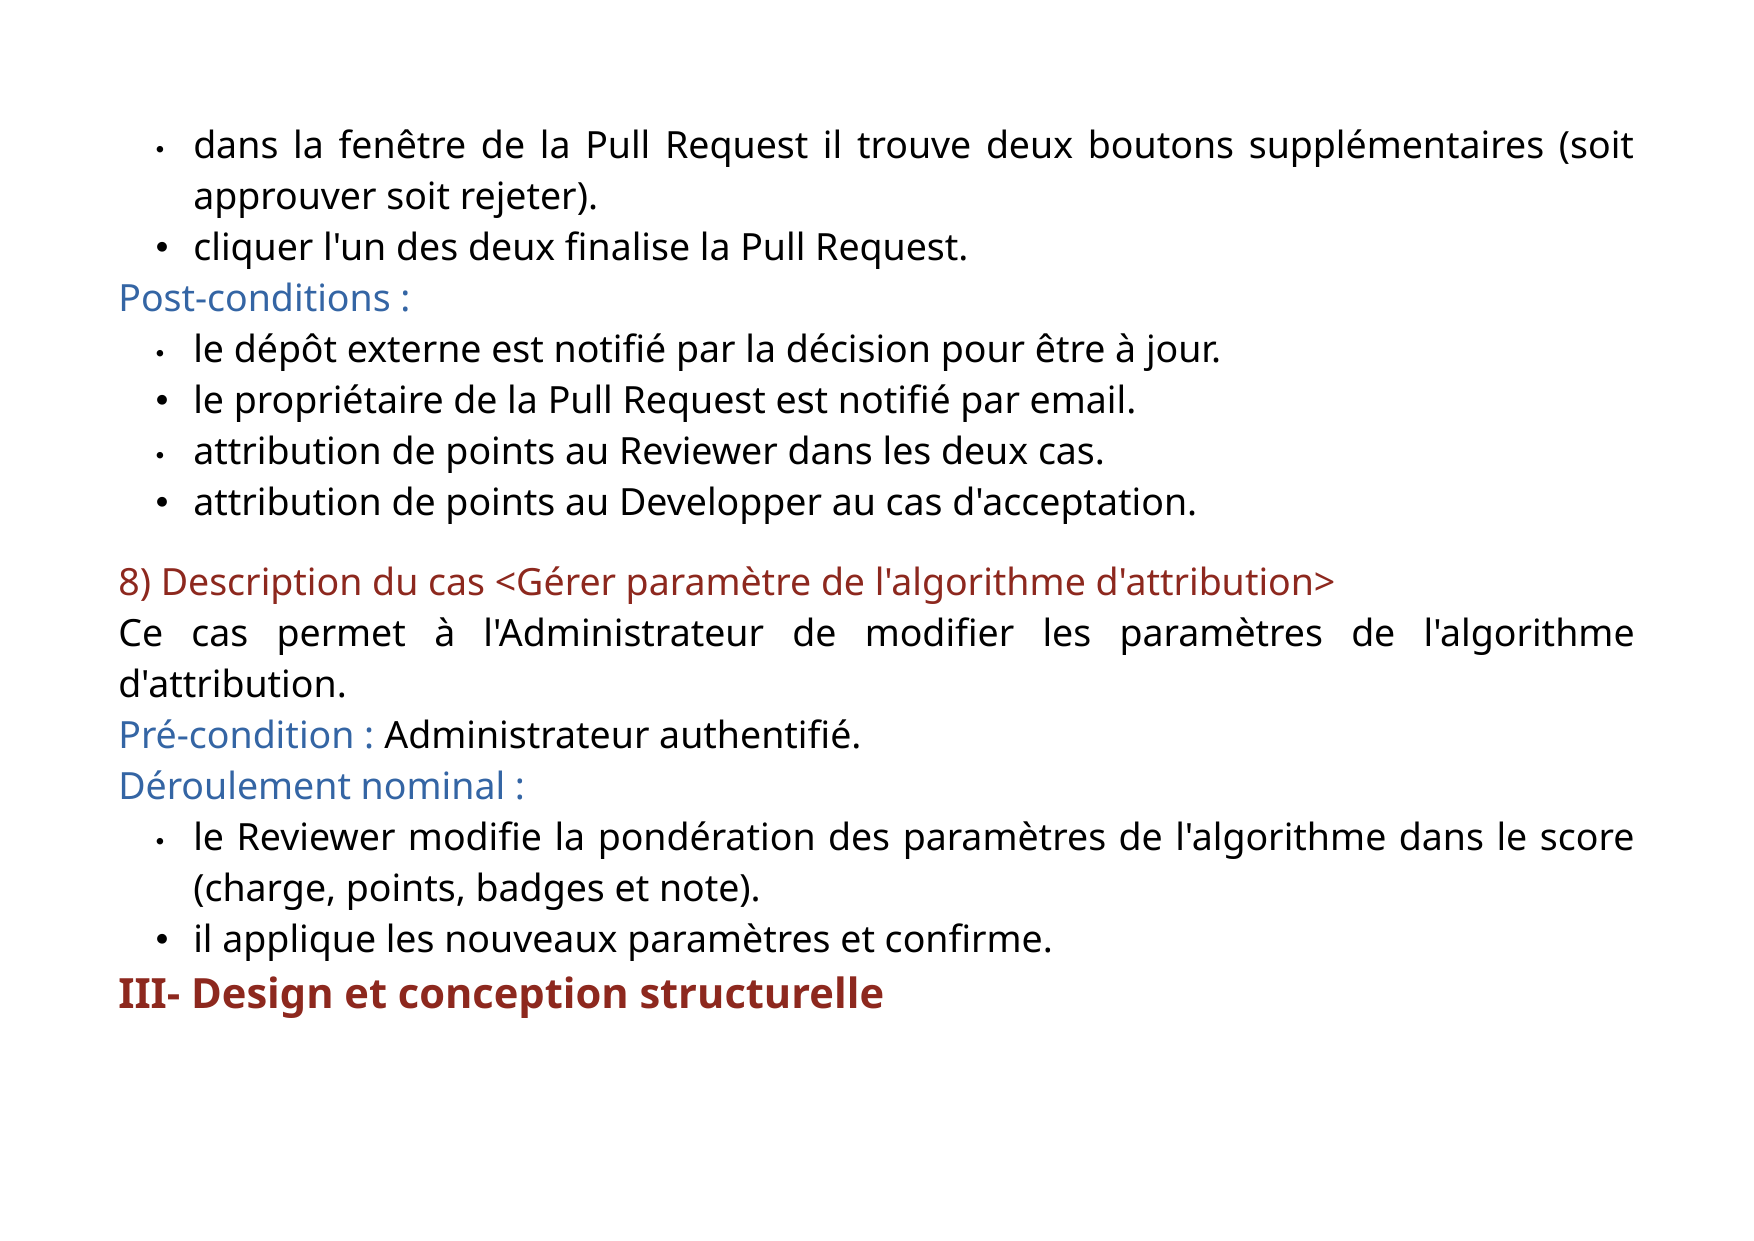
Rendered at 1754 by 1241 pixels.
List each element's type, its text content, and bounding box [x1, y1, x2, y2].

text 8) Description du cas <Gérer paramètre de l'algorithme d'attribution> [118, 555, 1636, 606]
text Pré-condition : Administrateur authentifié. [118, 708, 1636, 759]
list le propriétaire de la Pull Request est notifié par email. [156, 373, 1636, 424]
text III- Design et conception structurelle [118, 963, 1636, 1020]
text Post-conditions : [118, 271, 1636, 322]
list il applique les nouveaux paramètres et confirme. [156, 912, 1636, 963]
text Déroulement nominal : [118, 759, 1636, 810]
text Ce cas permet à l'Administrateur de modifier les paramètres de l'algorithme d'attribution. [118, 606, 1636, 708]
list cliquer l'un des deux finalise la Pull Request. [156, 220, 1636, 271]
list le dépôt externe est notifié par la décision pour être à jour. [156, 322, 1636, 373]
list le Reviewer modifie la pondération des paramètres de l'algorithme dans le score (charge, points, badges et note). [156, 810, 1636, 912]
list attribution de points au Reviewer dans les deux cas. [156, 424, 1636, 475]
list attribution de points au Developper au cas d'acceptation. [156, 475, 1636, 526]
list dans la fenêtre de la Pull Request il trouve deux boutons supplémentaires (soit approuver soit rejeter). [156, 118, 1636, 220]
